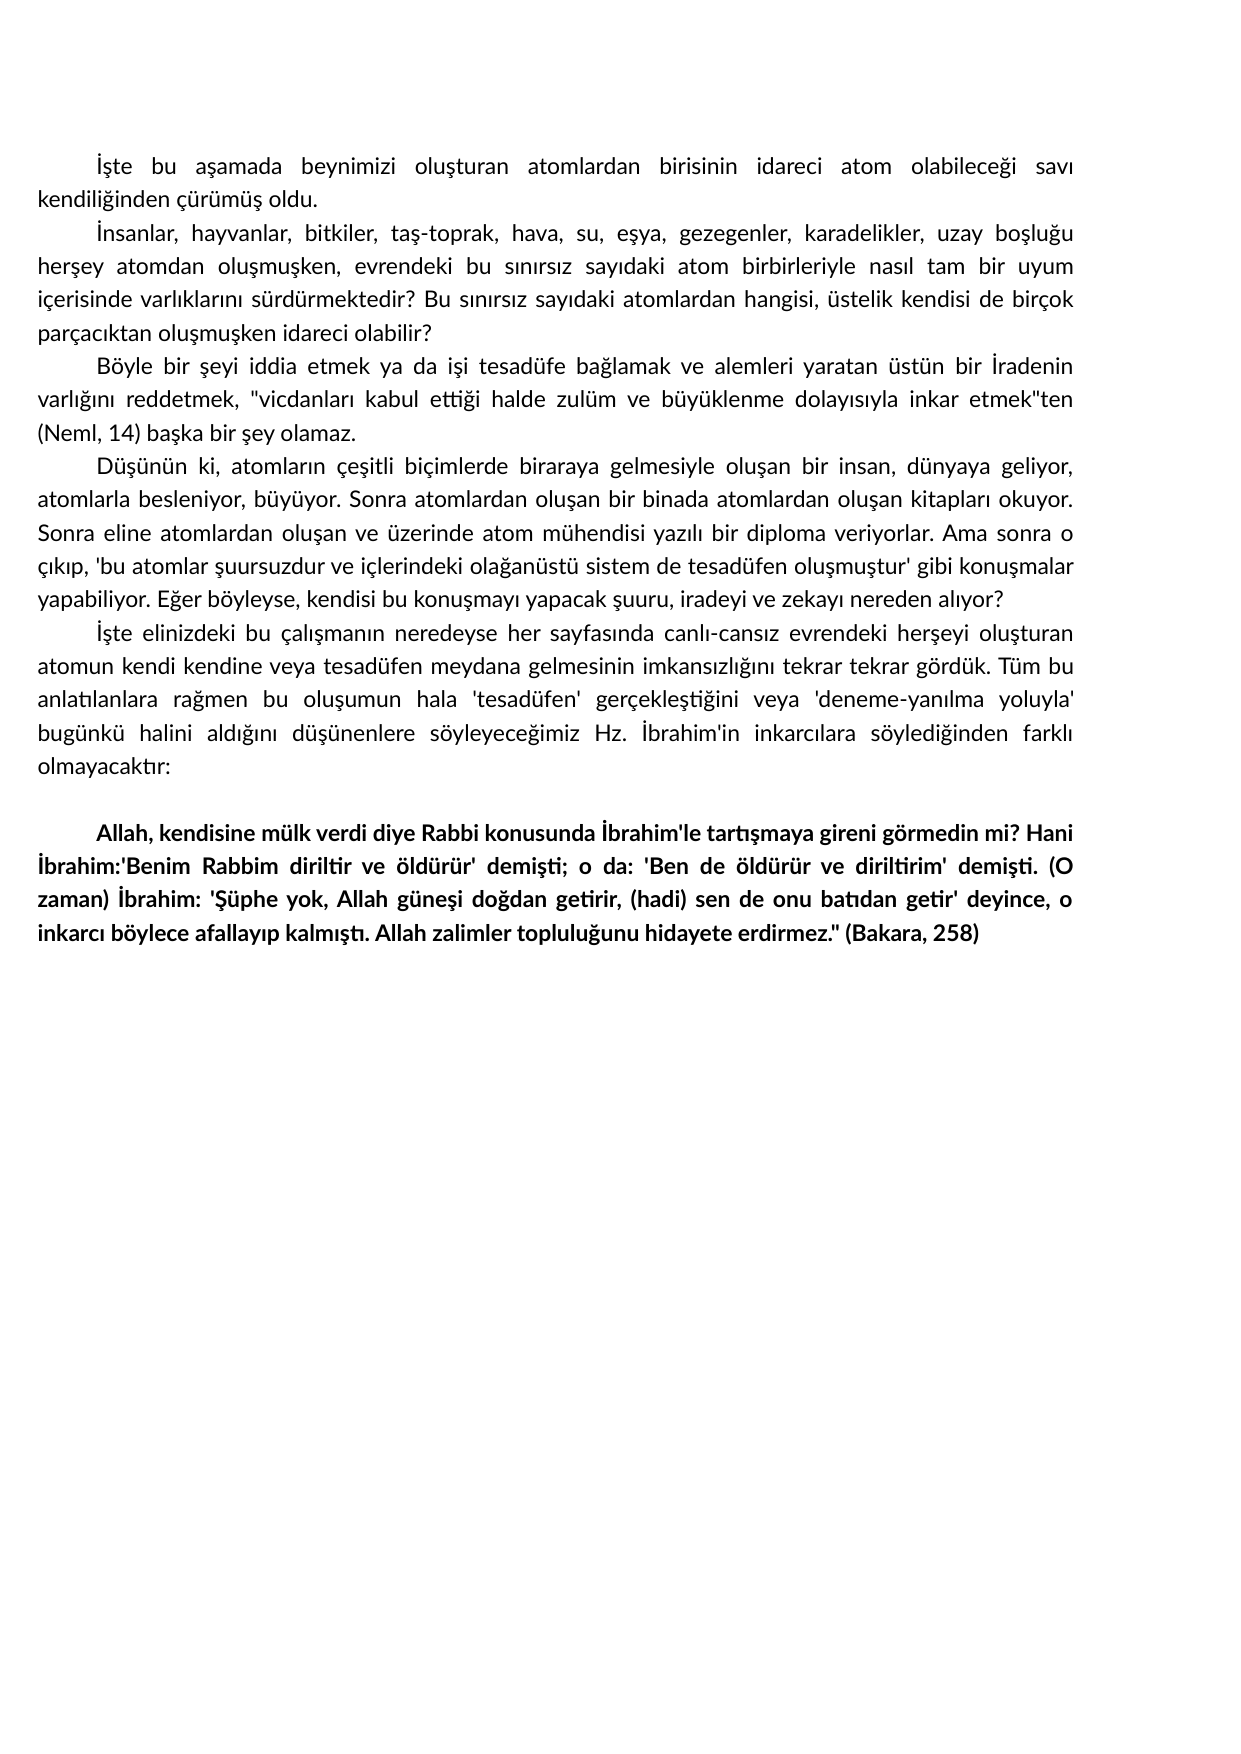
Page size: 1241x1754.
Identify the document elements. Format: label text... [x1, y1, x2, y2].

text İşte elinizdeki bu çalışmanın neredeyse her sayfasında canlı-cansız evrendeki herşeyi oluşturan atomun kendi kendine veya tesadüfen meydana gelmesinin imkansızlığını tekrar tekrar gördük. Tüm bu anlatılanlara rağmen bu oluşumun hala 'tesadüfen' gerçekleştiğini veya 'deneme-yanılma yoluyla' bugünkü halini aldığını düşünenlere söyleyeceğimiz Hz. İbrahim'in inkarcılara söylediğinden farklı olmayacaktır: [37, 614, 1075, 781]
text İşte bu aşamada beynimizi oluşturan atomlardan birisinin idareci atom olabileceği savı kendiliğinden çürümüş oldu. [37, 148, 1075, 214]
text İnsanlar, hayvanlar, bitkiler, taş-toprak, hava, su, eşya, gezegenler, karadelikler, uzay boşluğu herşey atomdan oluşmuşken, evrendeki bu sınırsız sayıdaki atom birbirleriyle nasıl tam bir uyum içerisinde varlıklarını sürdürmektedir? Bu sınırsız sayıdaki atomlardan hangisi, üstelik kendisi de birçok parçacıktan oluşmuşken idareci olabilir? [37, 214, 1075, 348]
text Böyle bir şeyi iddia etmek ya da işi tesadüfe bağlamak ve alemleri yaratan üstün bir İradenin varlığını reddetmek, "vicdanları kabul ettiği halde zulüm ve büyüklenme dolayısıyla inkar etmek"ten (Neml, 14) başka bir şey olamaz. [37, 348, 1075, 448]
text Düşünün ki, atomların çeşitli biçimlerde biraraya gelmesiyle oluşan bir insan, dünyaya geliyor, atomlarla besleniyor, büyüyor. Sonra atomlardan oluşan bir binada atomlardan oluşan kitapları okuyor. Sonra eline atomlardan oluşan ve üzerinde atom mühendisi yazılı bir diploma veriyorlar. Ama sonra o çıkıp, 'bu atomlar şuursuzdur ve içlerindeki olağanüstü sistem de tesadüfen oluşmuştur' gibi konuşmalar yapabiliyor. Eğer böyleyse, kendisi bu konuşmayı yapacak şuuru, iradeyi ve zekayı nereden alıyor? [37, 448, 1075, 614]
text Allah, kendisine mülk verdi diye Rabbi konusunda İbrahim'le tartışmaya gireni görmedin mi? Hani İbrahim:'Benim Rabbim diriltir ve öldürür' demişti; o da: 'Ben de öldürür ve diriltirim' demişti. (O zaman) İbrahim: 'Şüphe yok, Allah güneşi doğdan getirir, (hadi) sen de onu batıdan getir' deyince, o inkarcı böylece afallayıp kalmıştı. Allah zalimler topluluğunu hidayete erdirmez." (Bakara, 258) [37, 814, 1075, 948]
